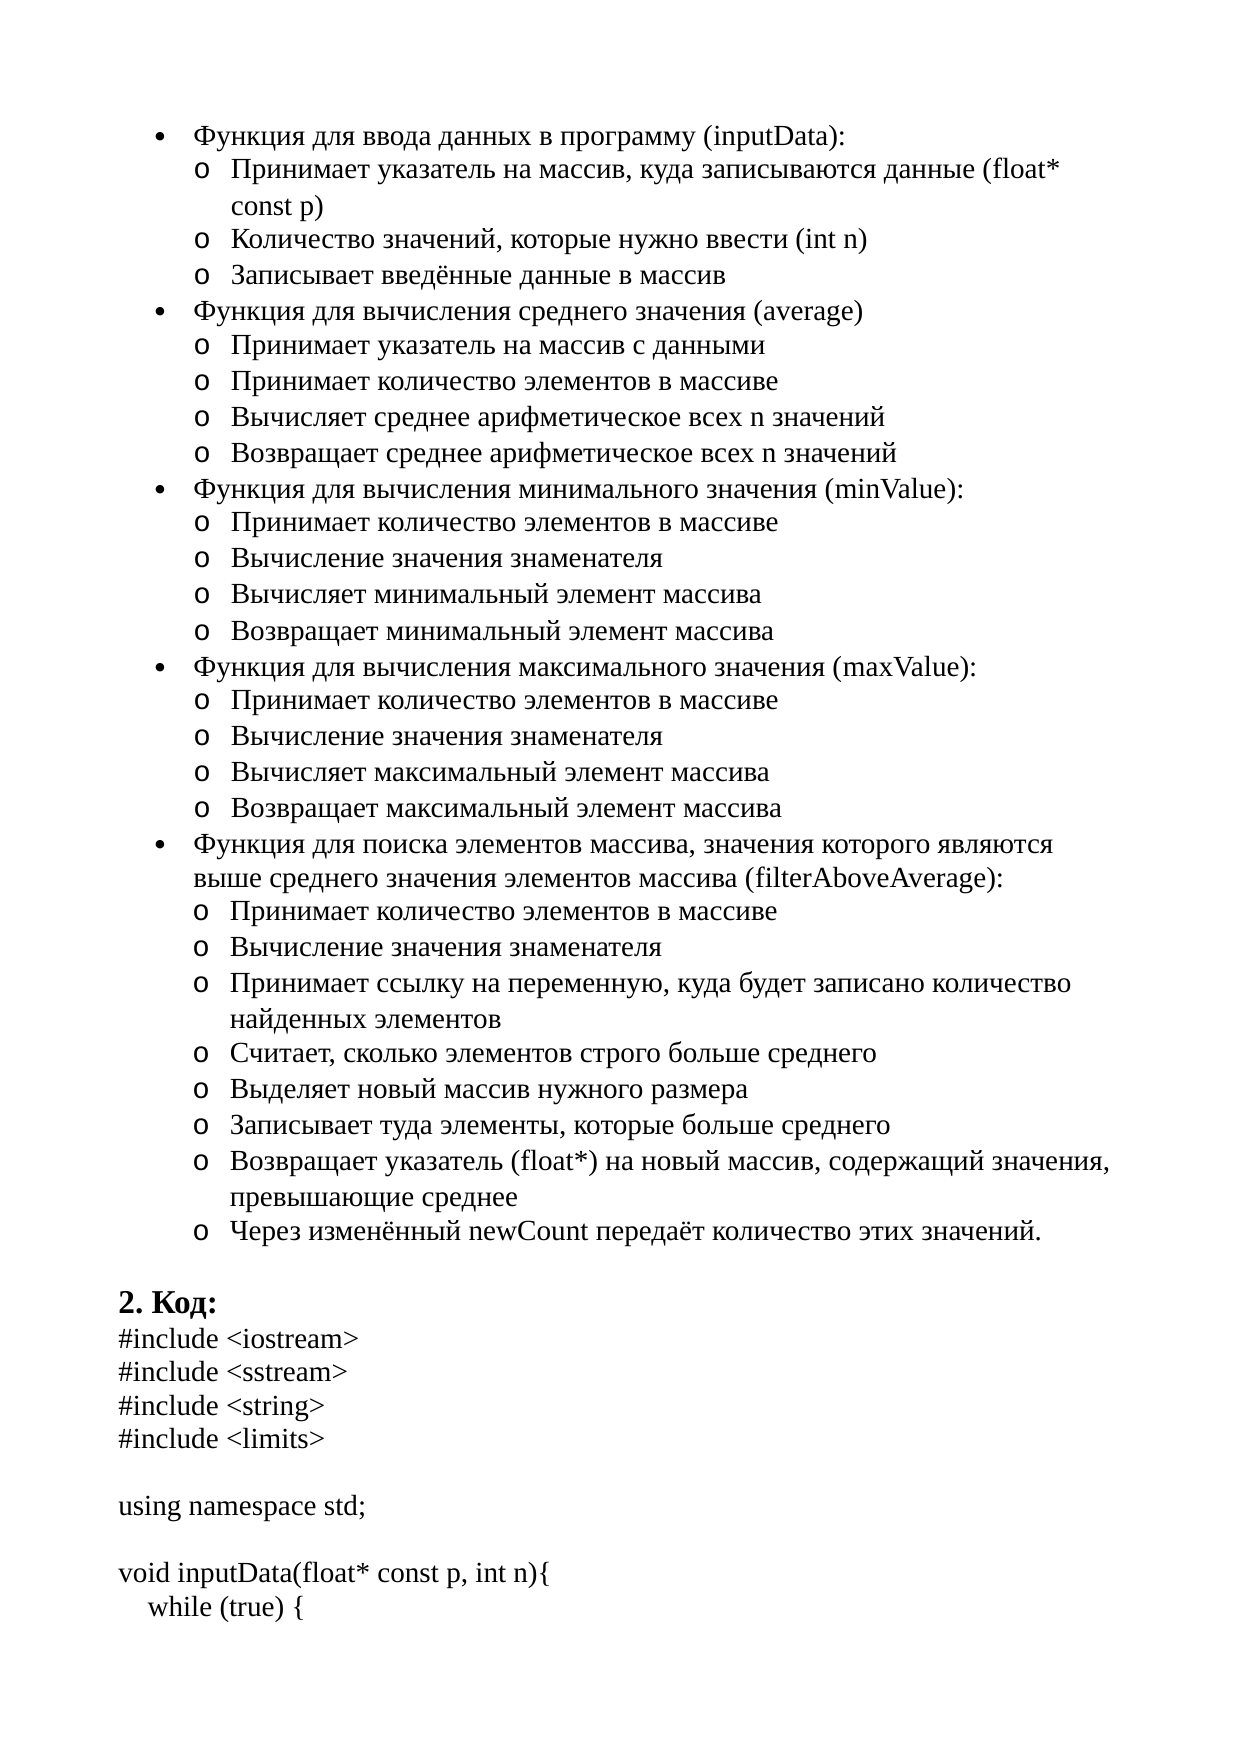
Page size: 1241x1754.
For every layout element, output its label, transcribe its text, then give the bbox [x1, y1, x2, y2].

list Функция для вычисления минимального значения (minValue): [156, 471, 1122, 504]
list Принимает указатель на массив с данными [193, 327, 1122, 363]
list Вычисление значения знаменателя [193, 718, 1122, 754]
list Возвращает указатель (float*) на новый массив, содержащий значения, превышающие среднее [192, 1143, 1122, 1213]
list Принимает количество элементов в массиве [193, 363, 1122, 399]
list Количество значений, которые нужно ввести (int n) [193, 221, 1122, 257]
list Функция для ввода данных в программу (inputData): [156, 118, 1122, 152]
list Через изменённый newCount передаёт количество этих значений. [192, 1213, 1122, 1249]
list Вычисляет минимальный элемент массива [193, 577, 1122, 613]
list Принимает количество элементов в массиве [193, 682, 1122, 718]
list Записывает введённые данные в массив [193, 257, 1122, 293]
list Принимает ссылку на переменную, куда будет записано количество найденных элементов [192, 966, 1122, 1035]
text #include <iostream> #include <sstream> #include <string> #include <limits> using namespace std; void inputData(float* const p, int n){ while (true) { [118, 1321, 1122, 1623]
text 2. Код: [118, 1282, 1122, 1321]
list Вычисление значения знаменателя [193, 541, 1122, 577]
list Вычисление значения знаменателя [192, 929, 1122, 966]
list Функция для вычисления среднего значения (average) [156, 293, 1122, 327]
list Принимает указатель на массив, куда записываются данные (float* const p) [193, 152, 1122, 221]
list Принимает количество элементов в массиве [192, 893, 1122, 929]
list Вычисляет среднее арифметическое всех n значений [193, 399, 1122, 435]
list Возвращает среднее арифметическое всех n значений [193, 435, 1122, 471]
list Возвращает минимальный элемент массива [193, 613, 1122, 649]
list Выделяет новый массив нужного размера [192, 1071, 1122, 1107]
list Записывает туда элементы, которые больше среднего [192, 1107, 1122, 1143]
list Возвращает максимальный элемент массива [193, 790, 1122, 826]
list Вычисляет максимальный элемент массива [193, 754, 1122, 790]
list Принимает количество элементов в массиве [193, 504, 1122, 541]
list Функция для поиска элементов массива, значения которого являются выше среднего значения элементов массива (filterAboveAverage): [156, 826, 1122, 893]
list Функция для вычисления максимального значения (maxValue): [156, 649, 1122, 682]
list Считает, сколько элементов строго больше среднего [192, 1035, 1122, 1071]
